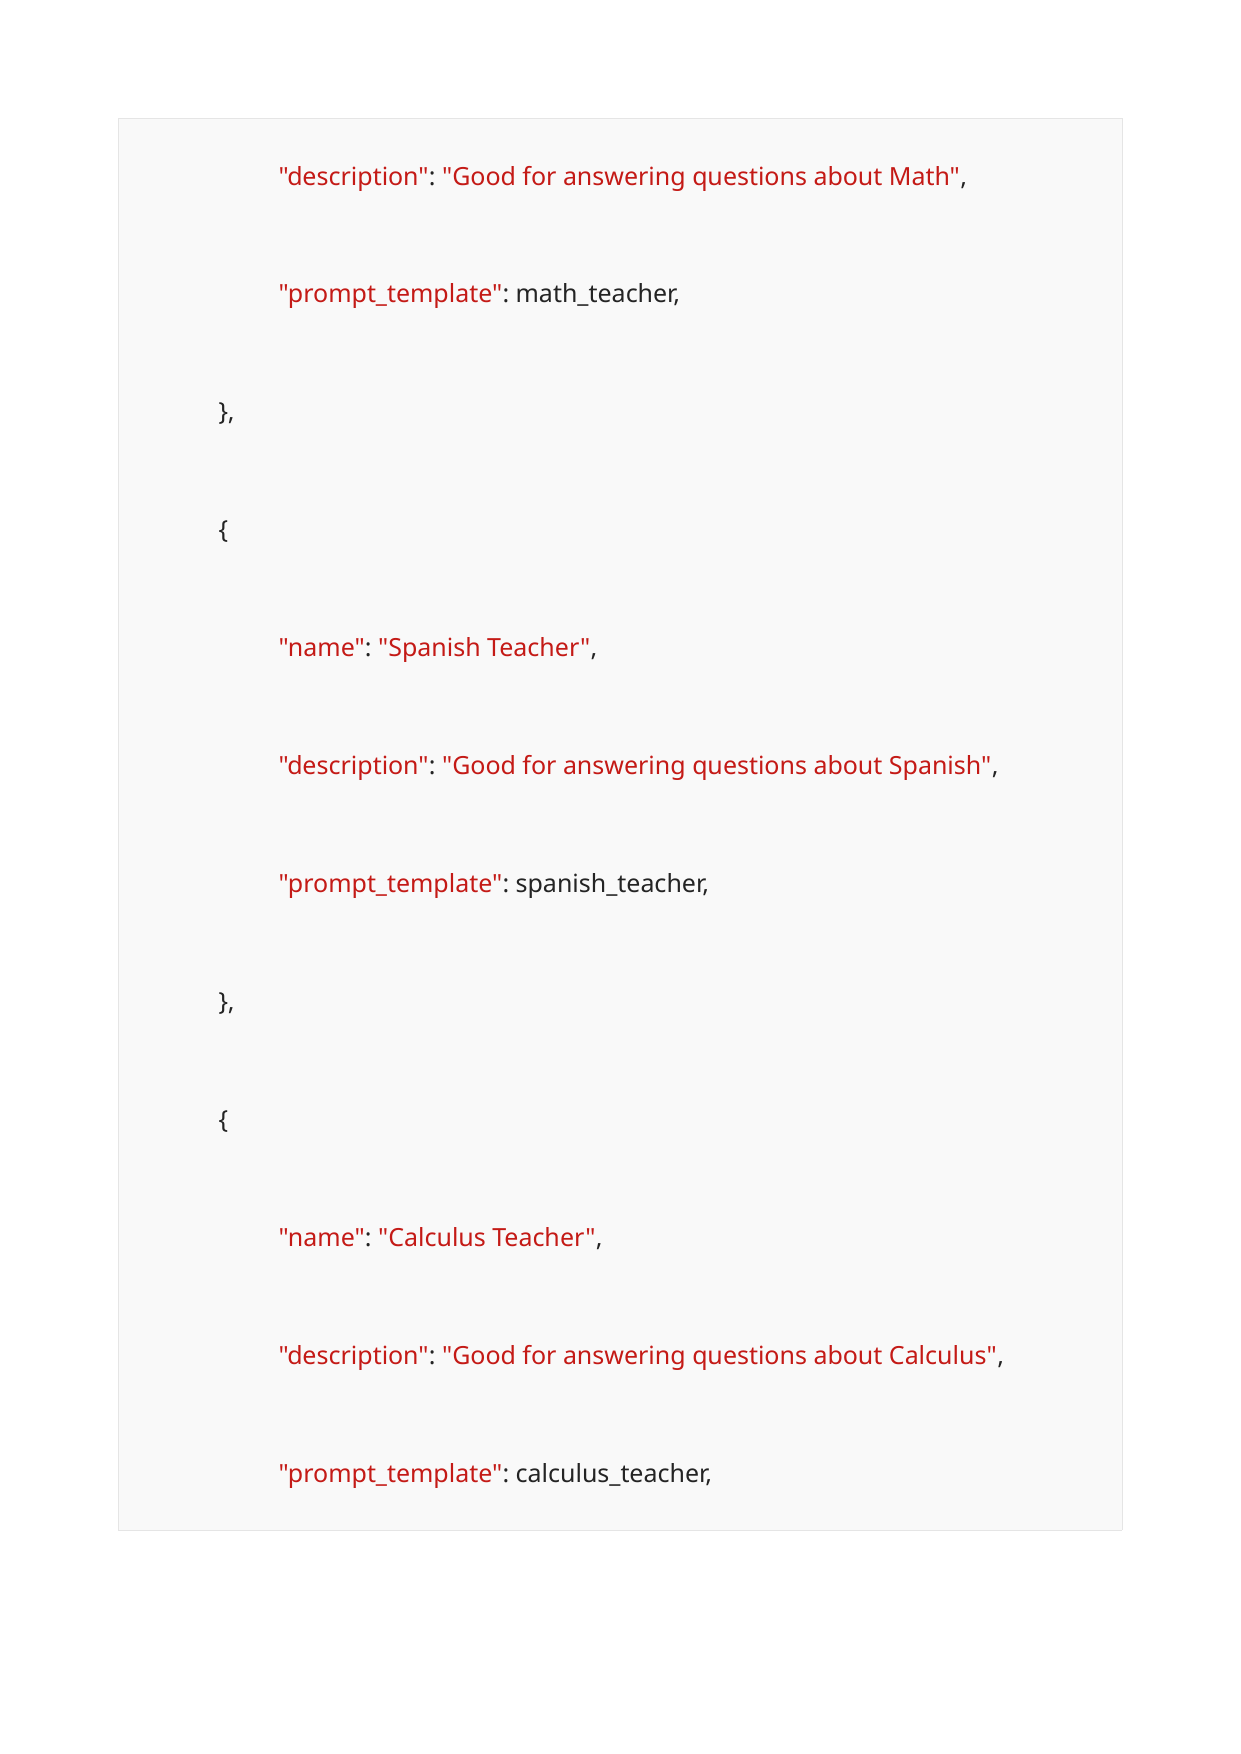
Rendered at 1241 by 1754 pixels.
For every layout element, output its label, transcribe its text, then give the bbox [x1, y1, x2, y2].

text "name": "Spanish Teacher", [119, 590, 1122, 664]
text }, [119, 943, 1122, 1018]
text "description": "Good for answering questions about Math", [119, 119, 1122, 192]
text "description": "Good for answering questions about Calculus", [119, 1297, 1122, 1372]
text { [119, 472, 1122, 546]
text { [119, 1061, 1122, 1136]
text "prompt_template": math_teacher, [119, 236, 1122, 310]
text }, [119, 354, 1122, 428]
text "prompt_template": spanish_teacher, [119, 826, 1122, 900]
text "description": "Good for answering questions about Spanish", [119, 708, 1122, 782]
text "name": "Calculus Teacher", [119, 1179, 1122, 1254]
text "prompt_template": calculus_teacher, [119, 1415, 1122, 1530]
